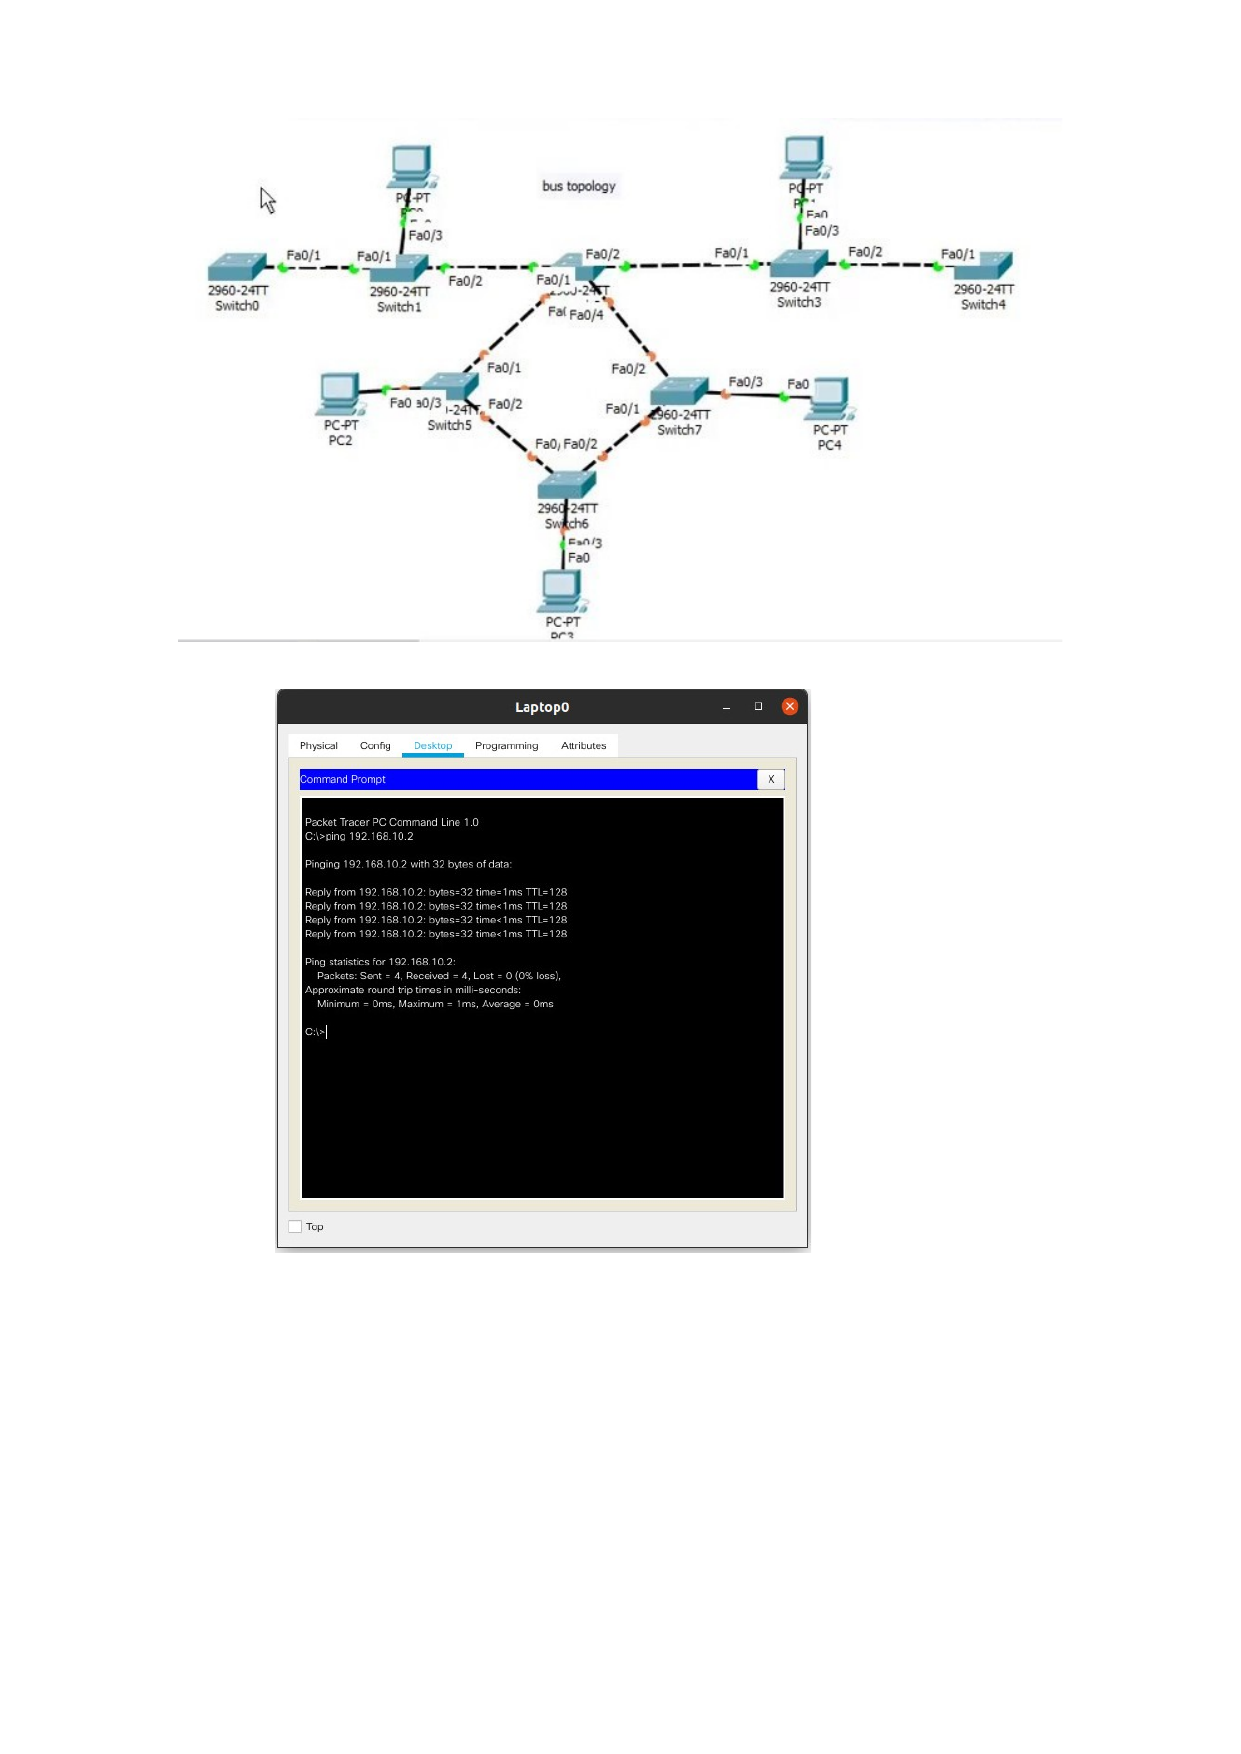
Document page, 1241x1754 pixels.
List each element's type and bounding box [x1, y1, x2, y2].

picture [275, 689, 812, 1253]
picture [178, 118, 1063, 642]
